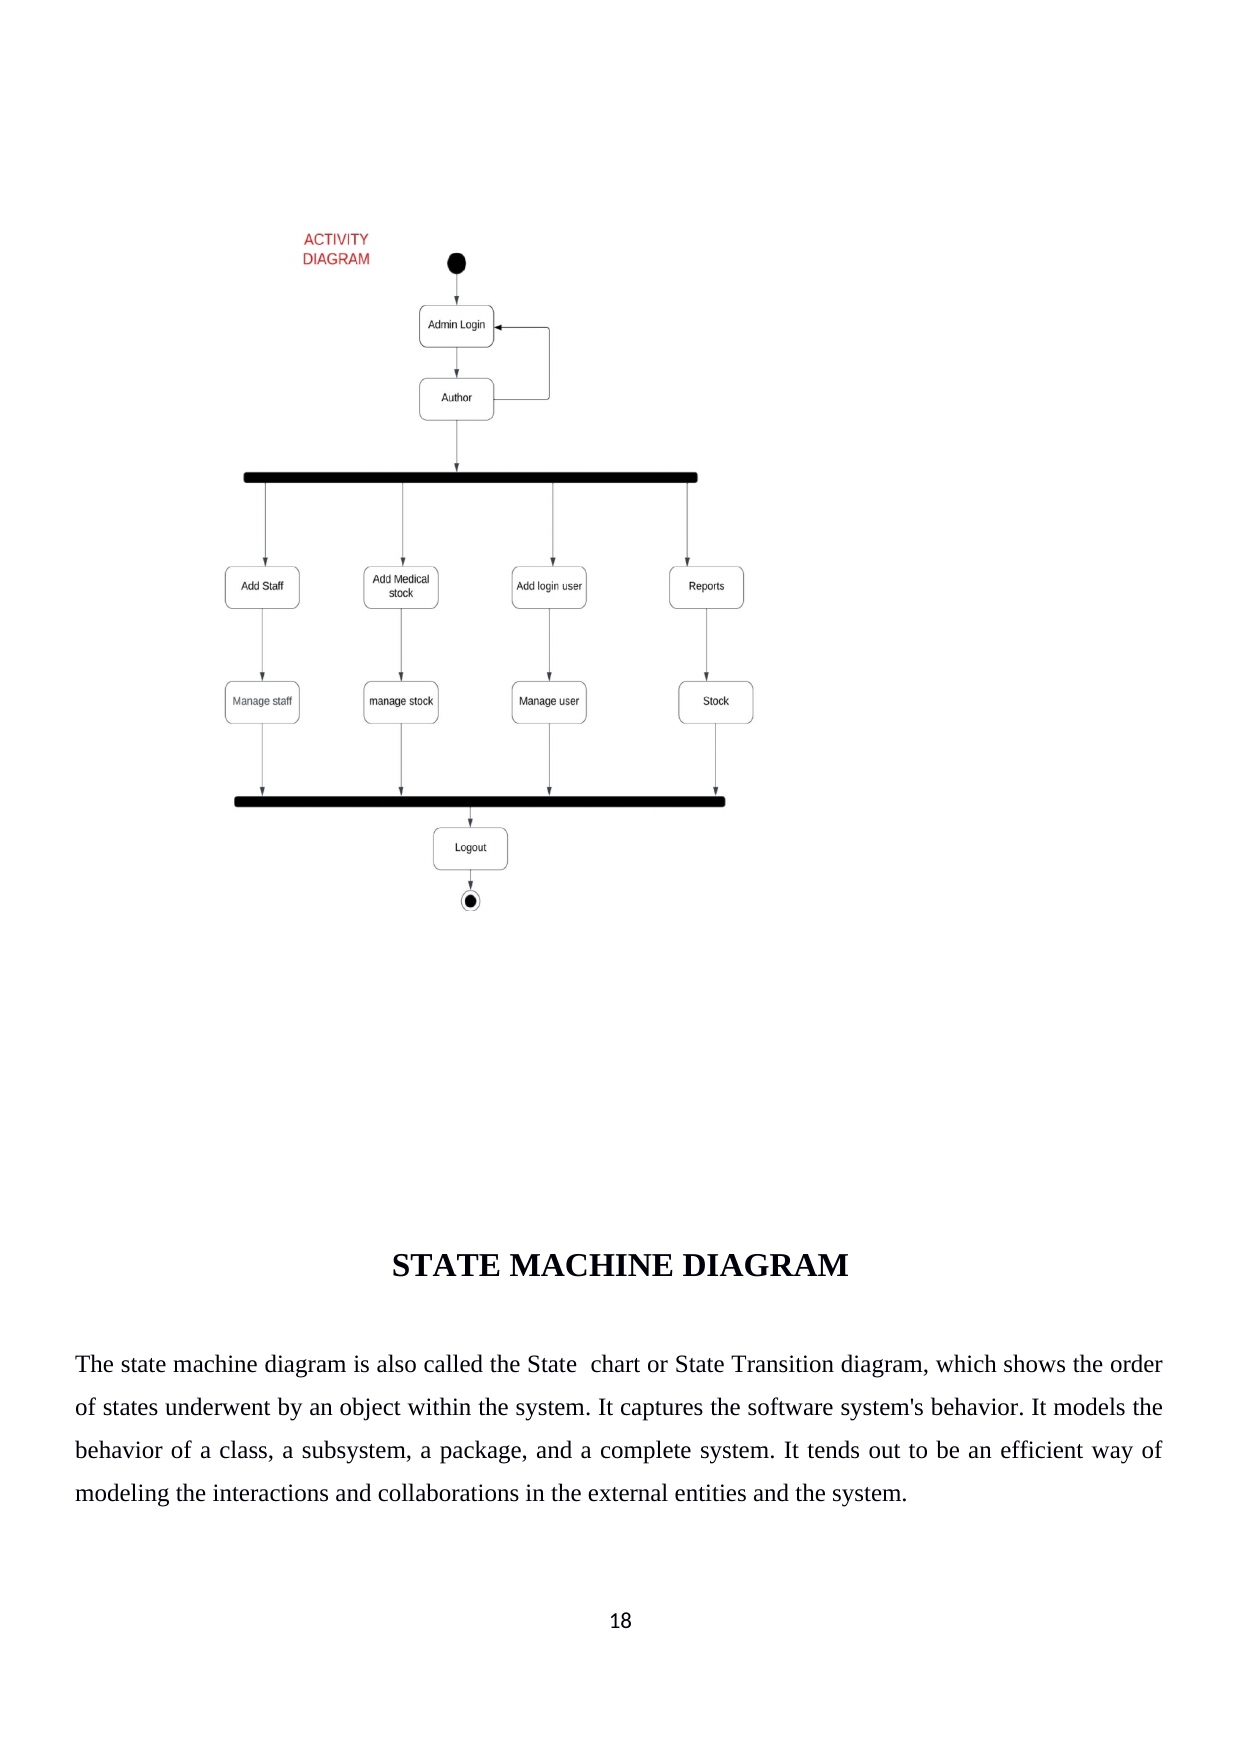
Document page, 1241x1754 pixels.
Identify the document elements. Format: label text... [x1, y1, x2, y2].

text The state machine diagram is also called the State chart or State Transition diagram, which shows the order of states underwent by an object within the system. It captures the software system's behavior. It models the behavior of a class, a subsystem, a package, and a complete system. It tends out to be an efficient way of modeling the interactions and collaborations in the external entities and the system. [75, 1349, 1165, 1507]
text STATE MACHINE DIAGRAM [75, 1246, 1165, 1284]
